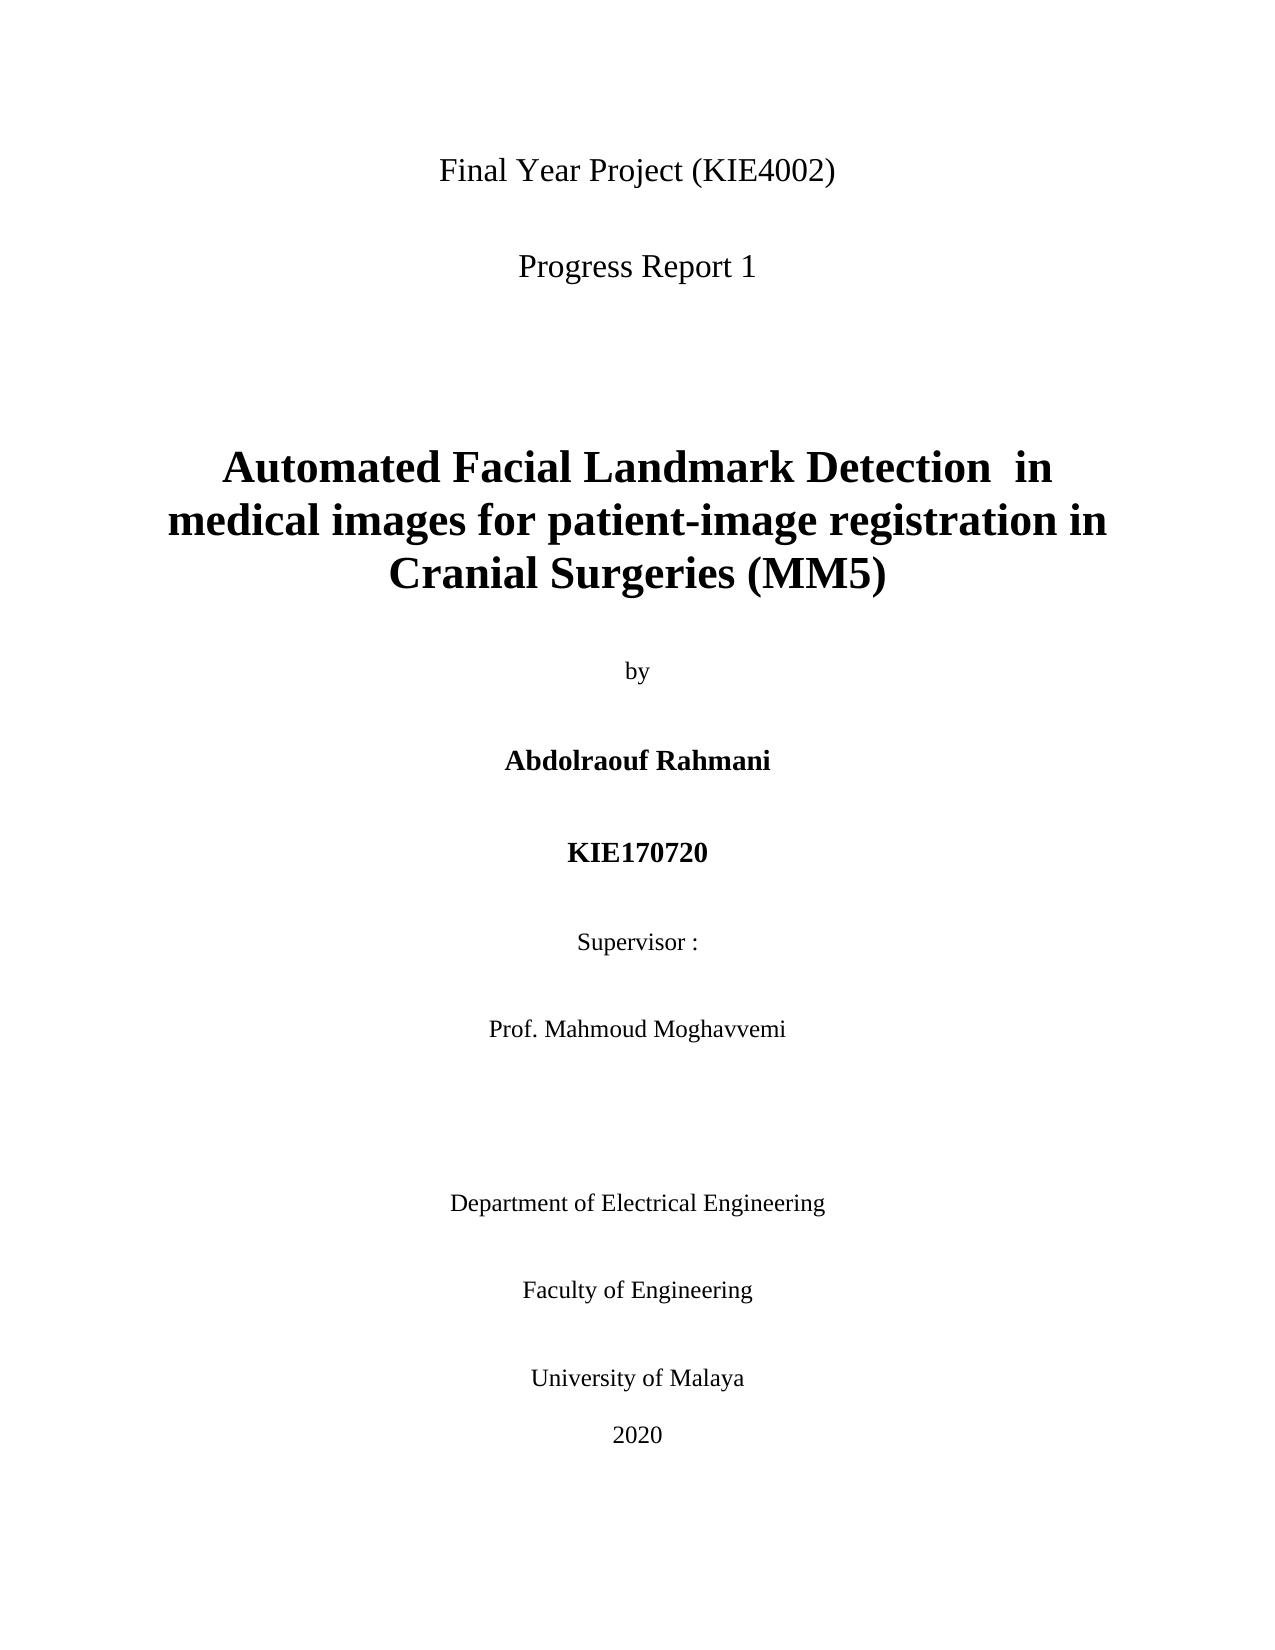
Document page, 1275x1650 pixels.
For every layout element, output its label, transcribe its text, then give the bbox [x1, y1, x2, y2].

text Automated Facial Landmark Detection in medical images for patient-image registration in Cranial Surgeries (MM5) [150, 440, 1125, 598]
text Progress Report 1 [150, 247, 1125, 285]
text Abdolraouf Rahmani [150, 743, 1125, 777]
text Supervisor : [150, 927, 1125, 956]
text Department of Electrical Engineering [150, 1188, 1125, 1217]
text by [150, 656, 1125, 685]
text University of Malaya [150, 1363, 1125, 1391]
text Prof. Mahmoud Moghavvemi [150, 1014, 1125, 1043]
text Final Year Project (KIE4002) [150, 150, 1125, 188]
text 2020 [150, 1421, 1125, 1449]
text Faculty of Engineering [150, 1276, 1125, 1304]
text KIE170720 [150, 835, 1125, 869]
